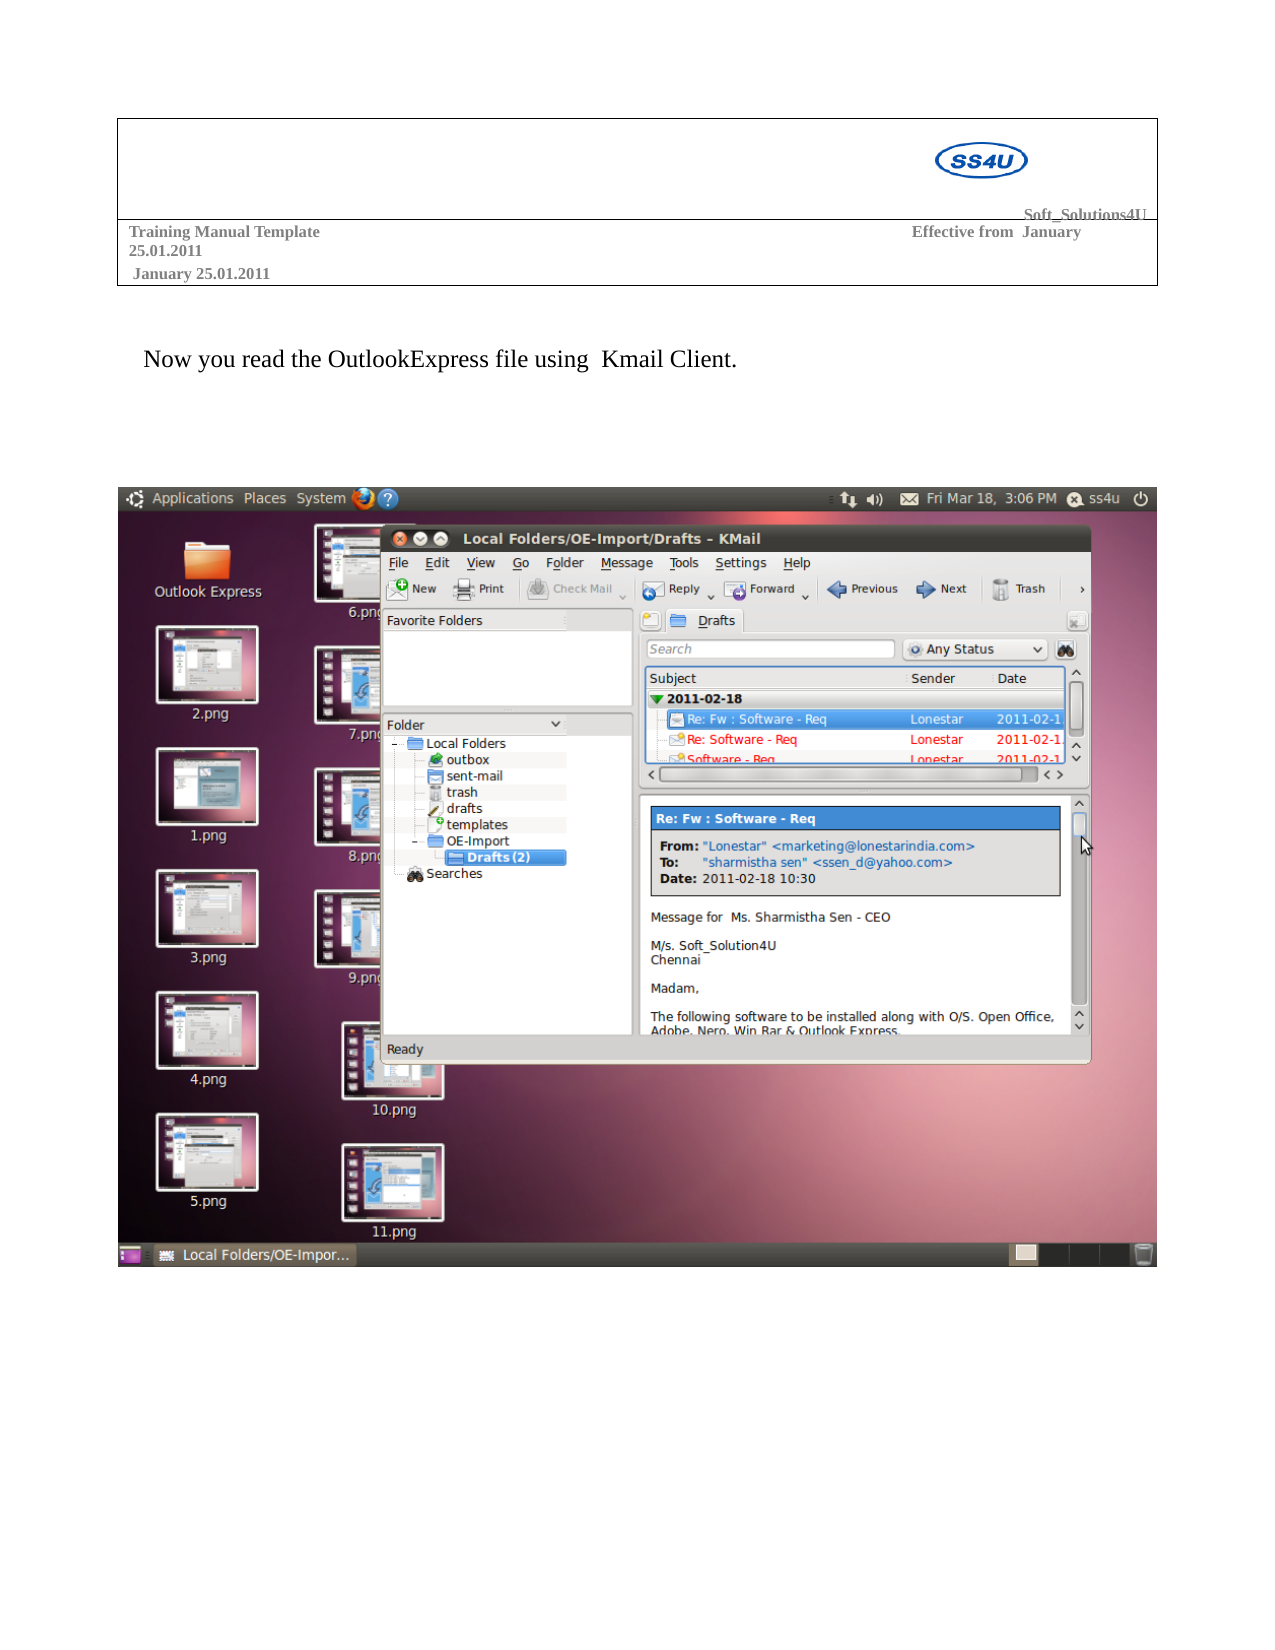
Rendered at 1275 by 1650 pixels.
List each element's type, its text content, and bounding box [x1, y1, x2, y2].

table_header Soft_Solutions4U Quality System Procedure [118, 119, 1157, 218]
table_cell Training Manual Template Effective from January 25.01.2011 January 25.01.2011 [118, 220, 1157, 285]
picture [118, 487, 1157, 1267]
text Now you read the OutlookExpress file using Kmail Client. [118, 344, 1157, 373]
picture [926, 140, 1118, 179]
